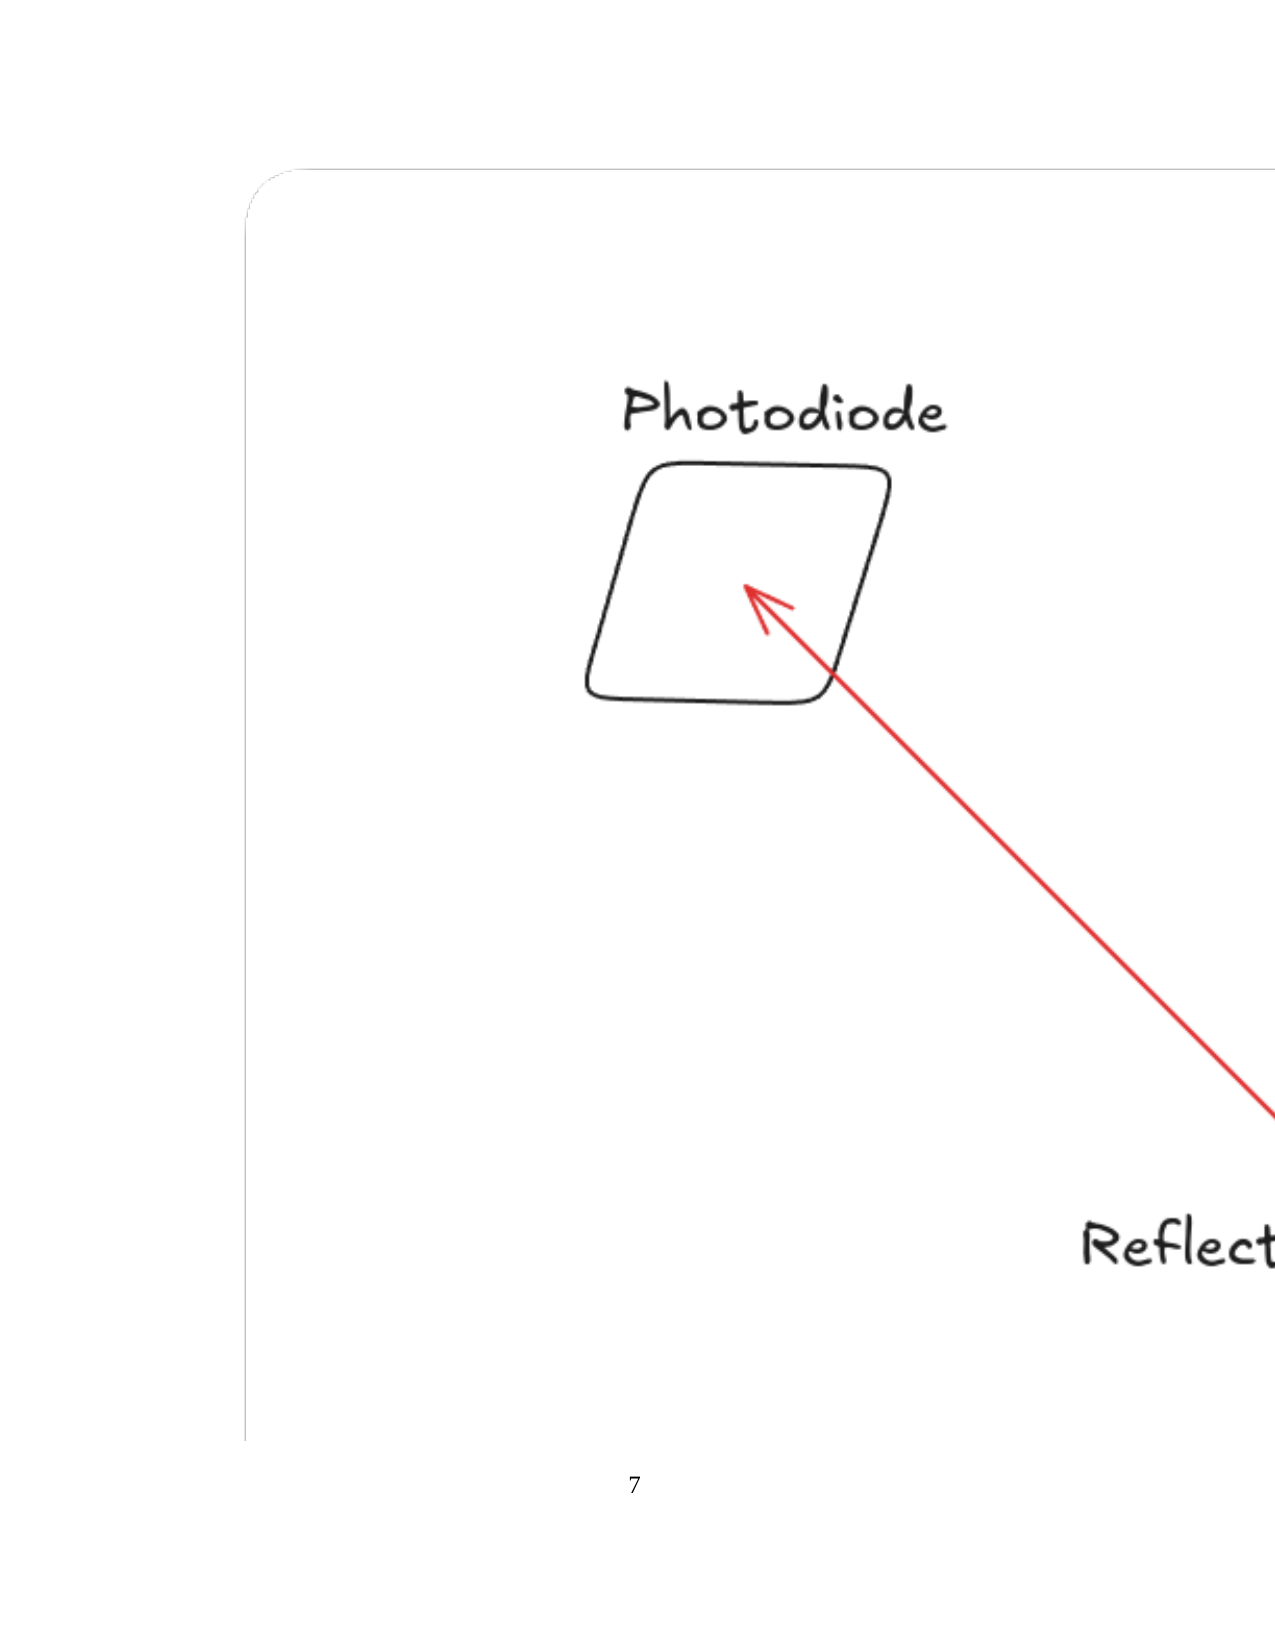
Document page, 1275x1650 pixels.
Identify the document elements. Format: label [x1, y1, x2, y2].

picture [225, 150, 1275, 1441]
